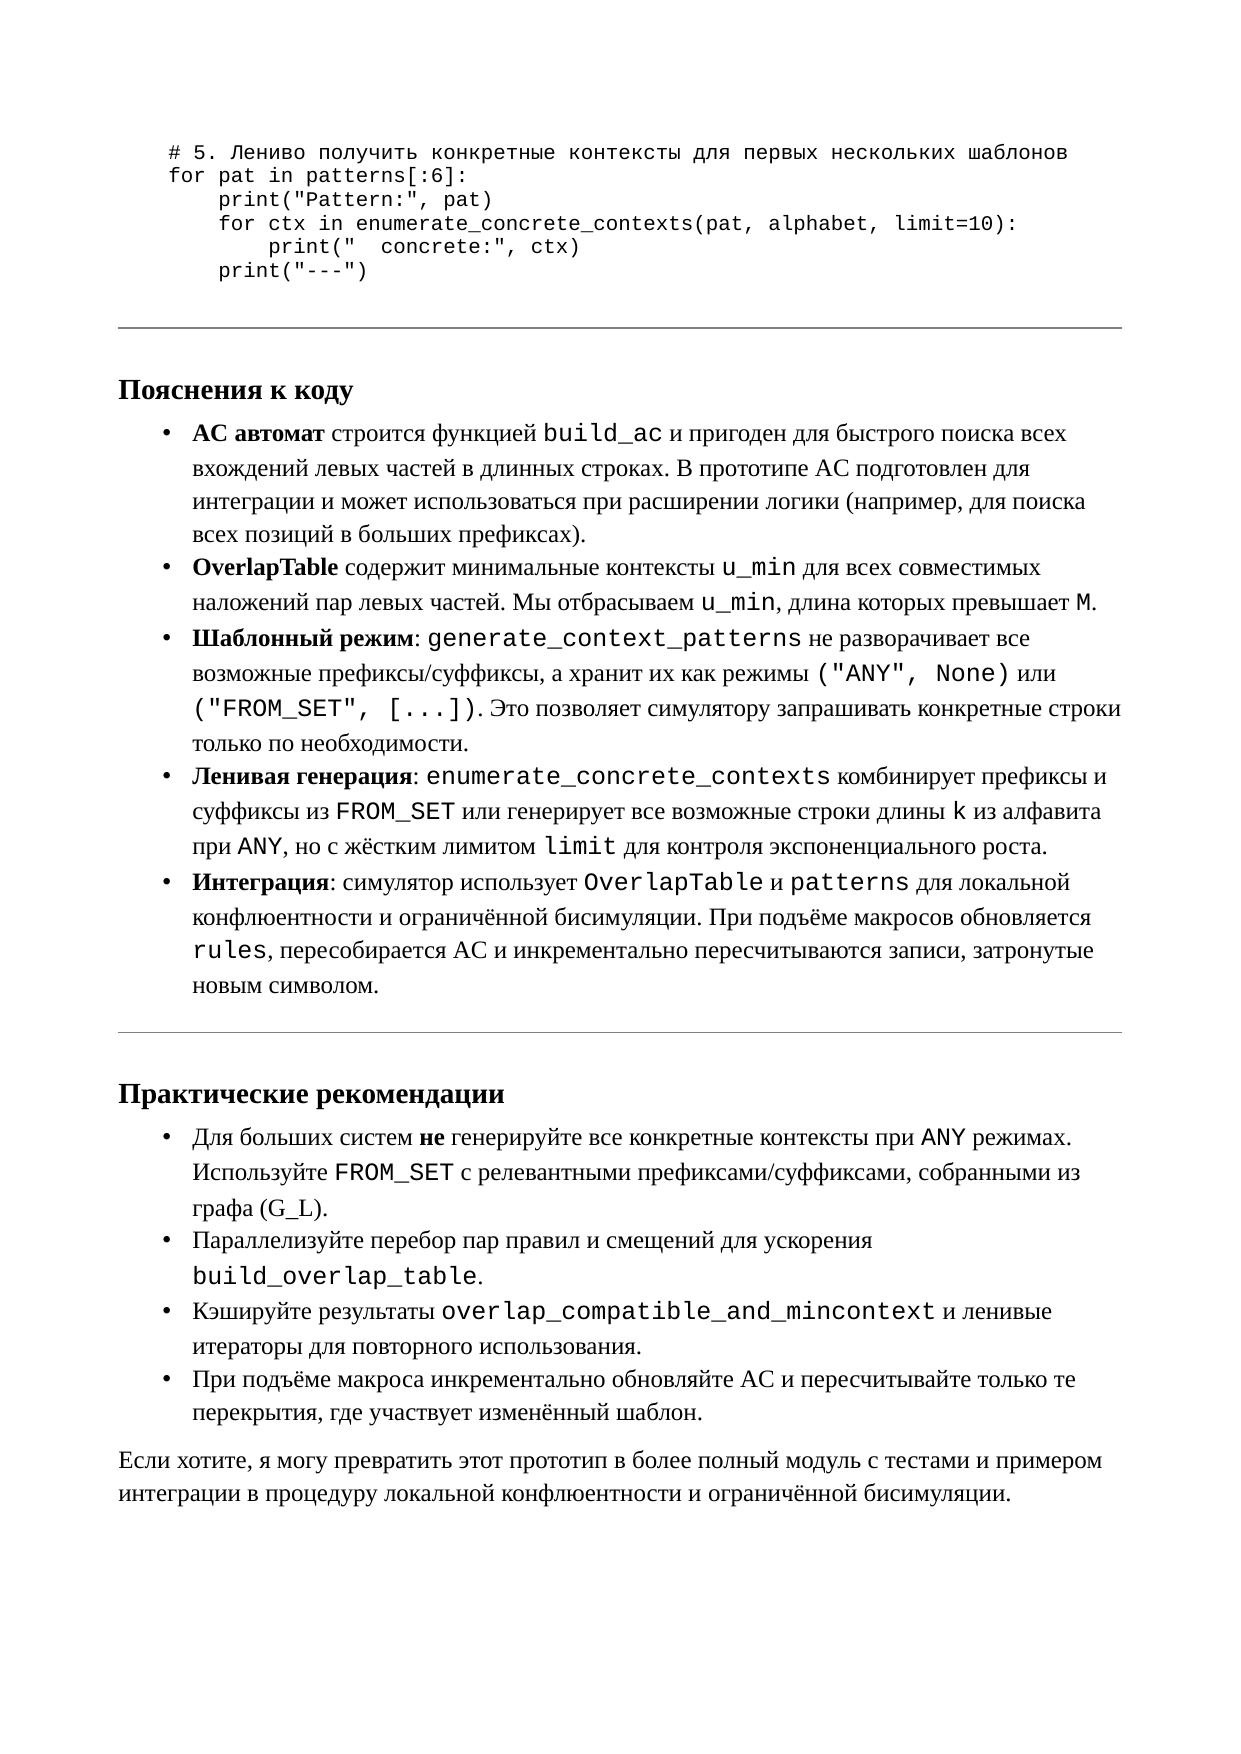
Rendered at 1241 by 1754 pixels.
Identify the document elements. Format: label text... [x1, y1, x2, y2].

list Кэшируйте результаты overlap_compatible_and_mincontext и ленивые итераторы для повторного использования. [162, 1296, 1122, 1360]
text # 5. Лениво получить конкретные контексты для первых нескольких шаблонов [118, 142, 1122, 165]
text print("Pattern:", pat) [118, 189, 1122, 213]
text print(" concrete:", ctx) [118, 236, 1122, 260]
list OverlapTable содержит минимальные контексты u_min для всех совместимых наложений пар левых частей. Мы отбрасываем u_min, длина которых превышает M. [162, 552, 1122, 618]
text for pat in patterns[:6]: [118, 165, 1122, 189]
subtitle Практические рекомендации [118, 1076, 1122, 1110]
text Если хотите, я могу превратить этот прототип в более полный модуль с тестами и примером интеграции в процедуру локальной конфлюентности и ограничённой бисимуляции. [118, 1445, 1122, 1507]
list Для больших систем не генерируйте все конкретные контексты при ANY режимах. Используйте FROM_SET с релевантными префиксами/суффиксами, собранными из графа (G_L). [162, 1122, 1122, 1221]
list AC автомат строится функцией build_ac и пригоден для быстрого поиска всех вхождений левых частей в длинных строках. В прототипе AC подготовлен для интеграции и может использоваться при расширении логики (например, для поиска всех позиций в больших префиксах). [162, 418, 1122, 548]
list Шаблонный режим: generate_context_patterns не разворачивает все возможные префиксы/суффиксы, а хранит их как режимы ("ANY", None) или ("FROM_SET", [...]). Это позволяет симулятору запрашивать конкретные строки только по необходимости. [162, 623, 1122, 757]
text print("---") [118, 260, 1122, 284]
list Параллелизуйте перебор пар правил и смещений для ускорения build_overlap_table. [162, 1226, 1122, 1292]
list При подъёме макроса инкрементально обновляйте AC и пересчитывайте только те перекрытия, где участвует изменённый шаблон. [162, 1364, 1122, 1426]
list Интеграция: симулятор использует OverlapTable и patterns для локальной конфлюентности и ограничённой бисимуляции. При подъёме макросов обновляется rules, пересобирается AC и инкрементально пересчитываются записи, затронутые новым символом. [162, 867, 1122, 999]
subtitle Пояснения к коду [118, 372, 1122, 406]
text for ctx in enumerate_concrete_contexts(pat, alphabet, limit=10): [118, 213, 1122, 236]
list Ленивая генерация: enumerate_concrete_contexts комбинирует префиксы и суффиксы из FROM_SET или генерирует все возможные строки длины k из алфавита при ANY, но с жёстким лимитом limit для контроля экспоненциального роста. [162, 761, 1122, 862]
